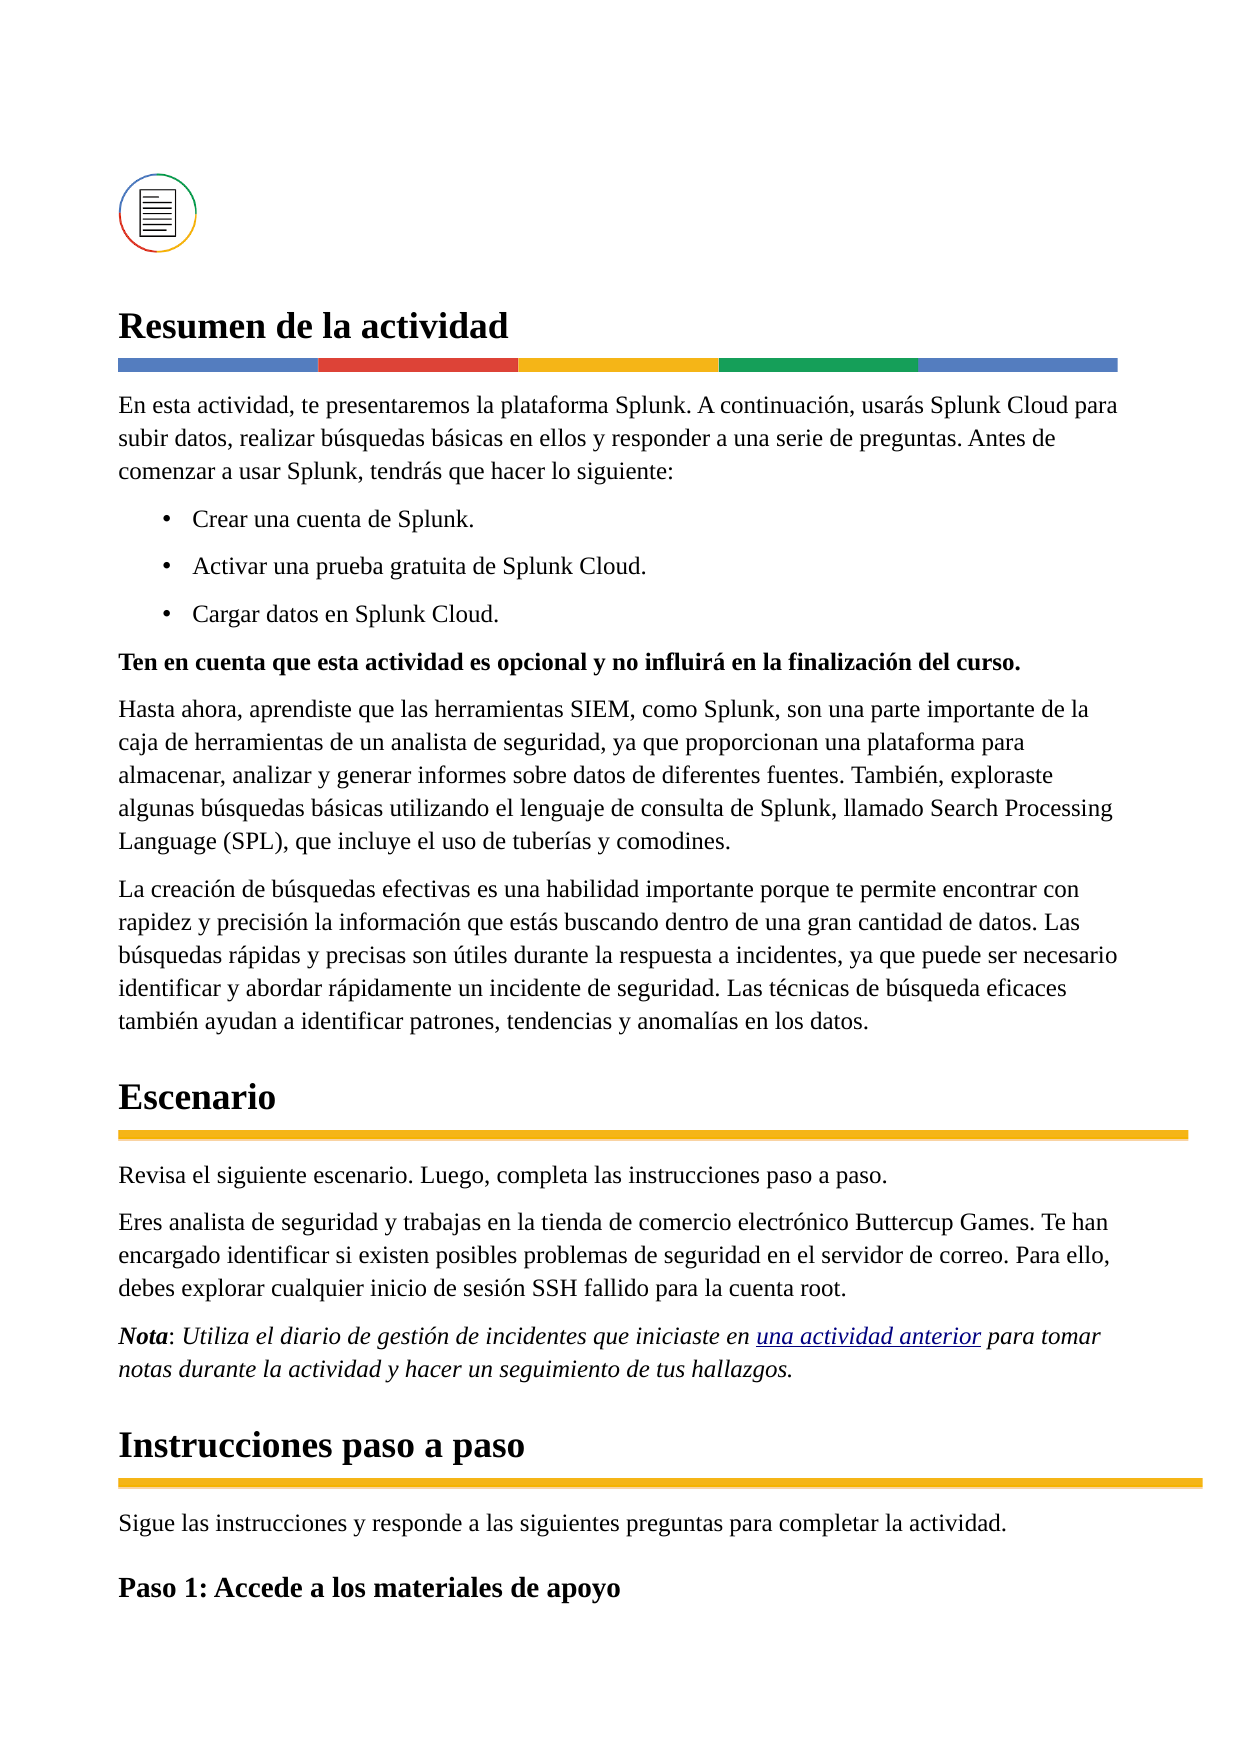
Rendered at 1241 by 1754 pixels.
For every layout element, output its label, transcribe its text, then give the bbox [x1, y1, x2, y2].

text Eres analista de seguridad y trabajas en la tienda de comercio electrónico Buttercup Games. Te han encargado identificar si existen posibles problemas de seguridad en el servidor de correo. Para ello, debes explorar cualquier inicio de sesión SSH fallido para la cuenta root. [118, 1207, 1122, 1302]
subtitle Instrucciones paso a paso [118, 1422, 1122, 1466]
subtitle Resumen de la actividad [118, 303, 1122, 346]
subtitle Paso 1: Accede a los materiales de apoyo [118, 1570, 1122, 1604]
picture [118, 1130, 1189, 1141]
text Hasta ahora, aprendiste que las herramientas SIEM, como Splunk, son una parte importante de la caja de herramientas de un analista de seguridad, ya que proporcionan una plataforma para almacenar, analizar y generar informes sobre datos de diferentes fuentes. También, exploraste algunas búsquedas básicas utilizando el lenguaje de consulta de Splunk, llamado Search Processing Language (SPL), que incluye el uso de tuberías y comodines. [118, 694, 1122, 855]
list Crear una cuenta de Splunk. [162, 504, 1122, 532]
text Ten en cuenta que esta actividad es opcional y no influirá en la finalización del curso. [118, 647, 1122, 675]
text Nota: Utiliza el diario de gestión de incidentes que iniciaste en una actividad anterior para tomar notas durante la actividad y hacer un seguimiento de tus hallazgos. [118, 1321, 1122, 1383]
picture [118, 358, 1118, 372]
picture [118, 1478, 1203, 1489]
text En esta actividad, te presentaremos la plataforma Splunk. A continuación, usarás Splunk Cloud para subir datos, realizar búsquedas básicas en ellos y responder a una serie de preguntas. Antes de comenzar a usar Splunk, tendrás que hacer lo siguiente: [118, 390, 1122, 485]
subtitle Escenario [118, 1074, 1122, 1117]
list Activar una prueba gratuita de Splunk Cloud. [162, 551, 1122, 580]
text Revisa el siguiente escenario. Luego, completa las instrucciones paso a paso. [118, 1160, 1122, 1188]
picture [118, 146, 1171, 253]
text Sigue las instrucciones y responde a las siguientes preguntas para completar la actividad. [118, 1508, 1122, 1537]
list Cargar datos en Splunk Cloud. [162, 599, 1122, 628]
text La creación de búsquedas efectivas es una habilidad importante porque te permite encontrar con rapidez y precisión la información que estás buscando dentro de una gran cantidad de datos. Las búsquedas rápidas y precisas son útiles durante la respuesta a incidentes, ya que puede ser necesario identificar y abordar rápidamente un incidente de seguridad. Las técnicas de búsqueda eficaces también ayudan a identificar patrones, tendencias y anomalías en los datos. [118, 874, 1122, 1035]
